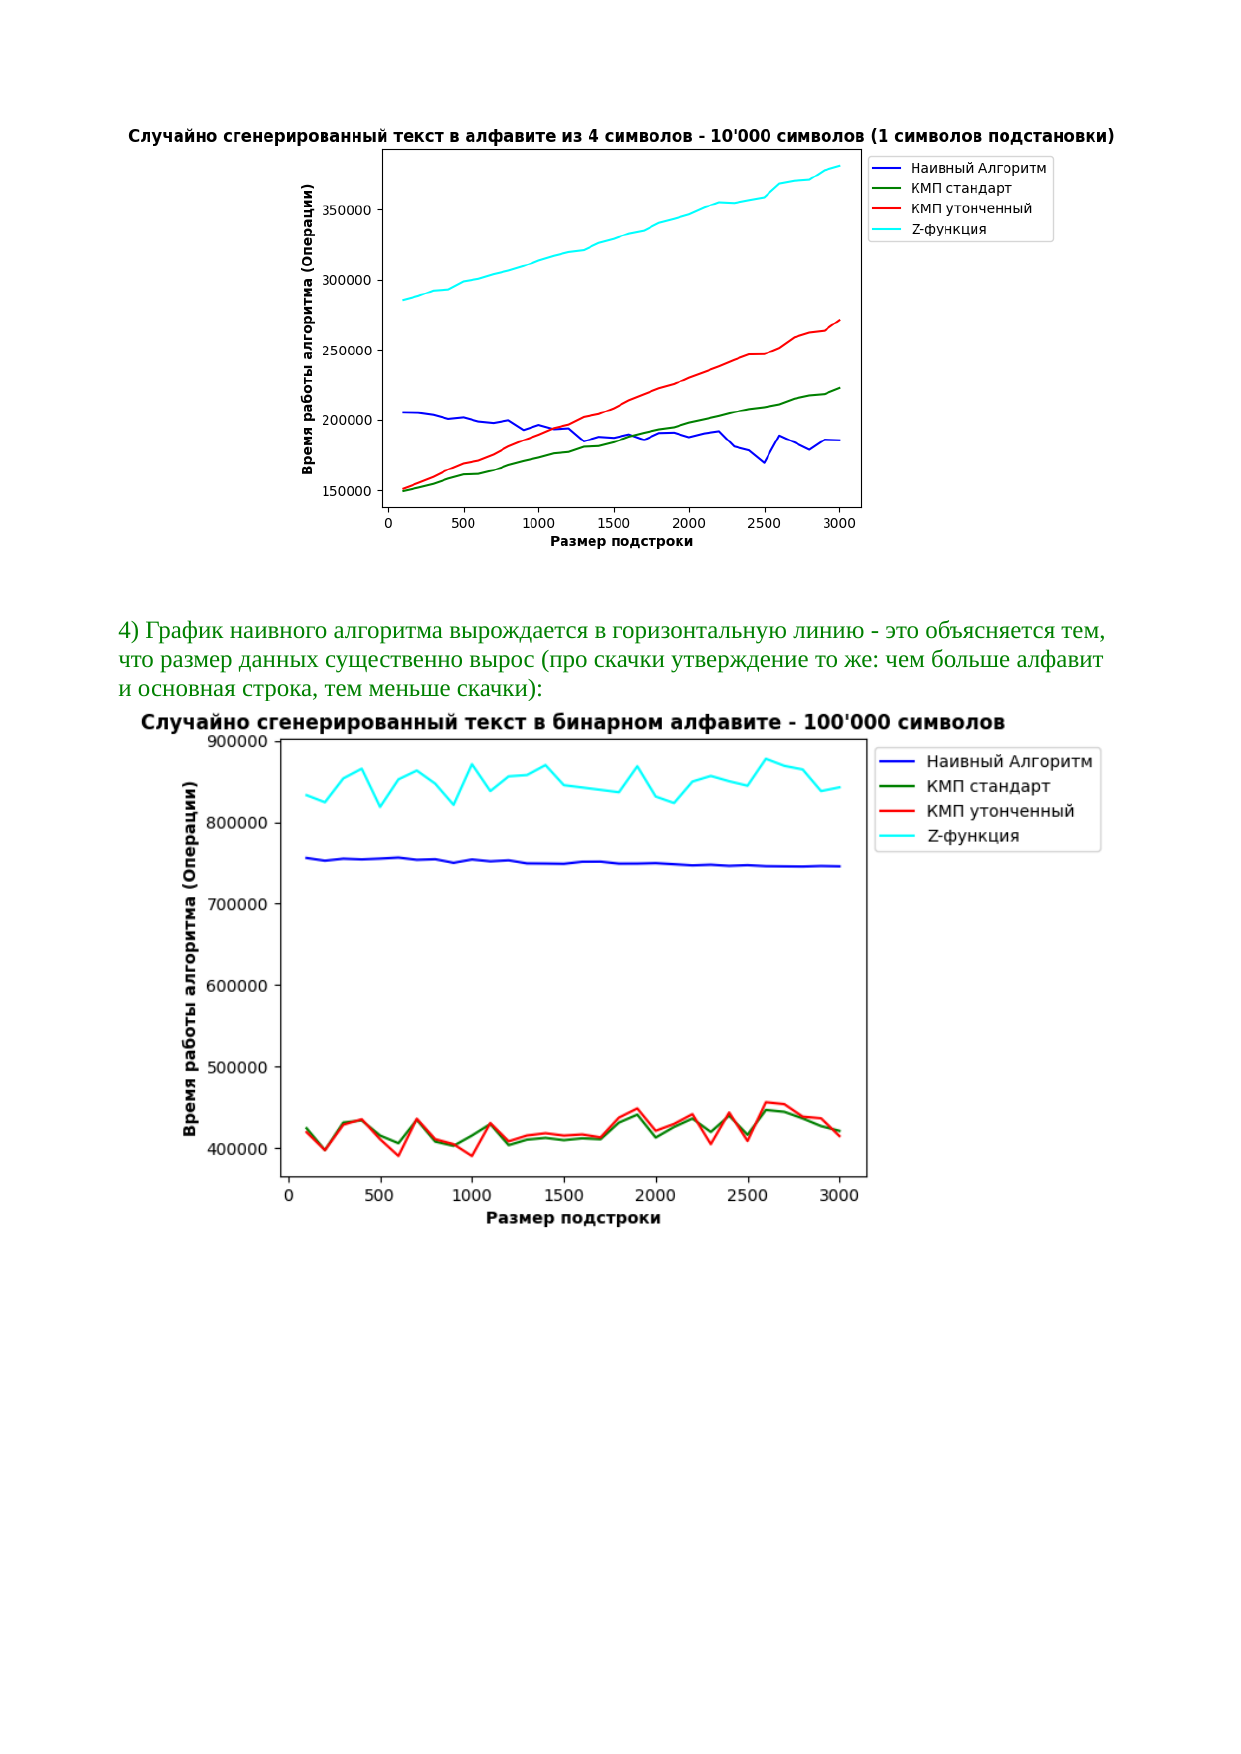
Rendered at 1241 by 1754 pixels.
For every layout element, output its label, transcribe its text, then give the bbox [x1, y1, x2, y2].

picture [129, 701, 1111, 1239]
picture [118, 118, 1123, 558]
text 4) График наивного алгоритма вырождается в горизонтальную линию - это объясняется тем, что размер данных существенно вырос (про скачки утверждение то же: чем больше алфавит и основная строка, тем меньше скачки): [118, 615, 1122, 701]
